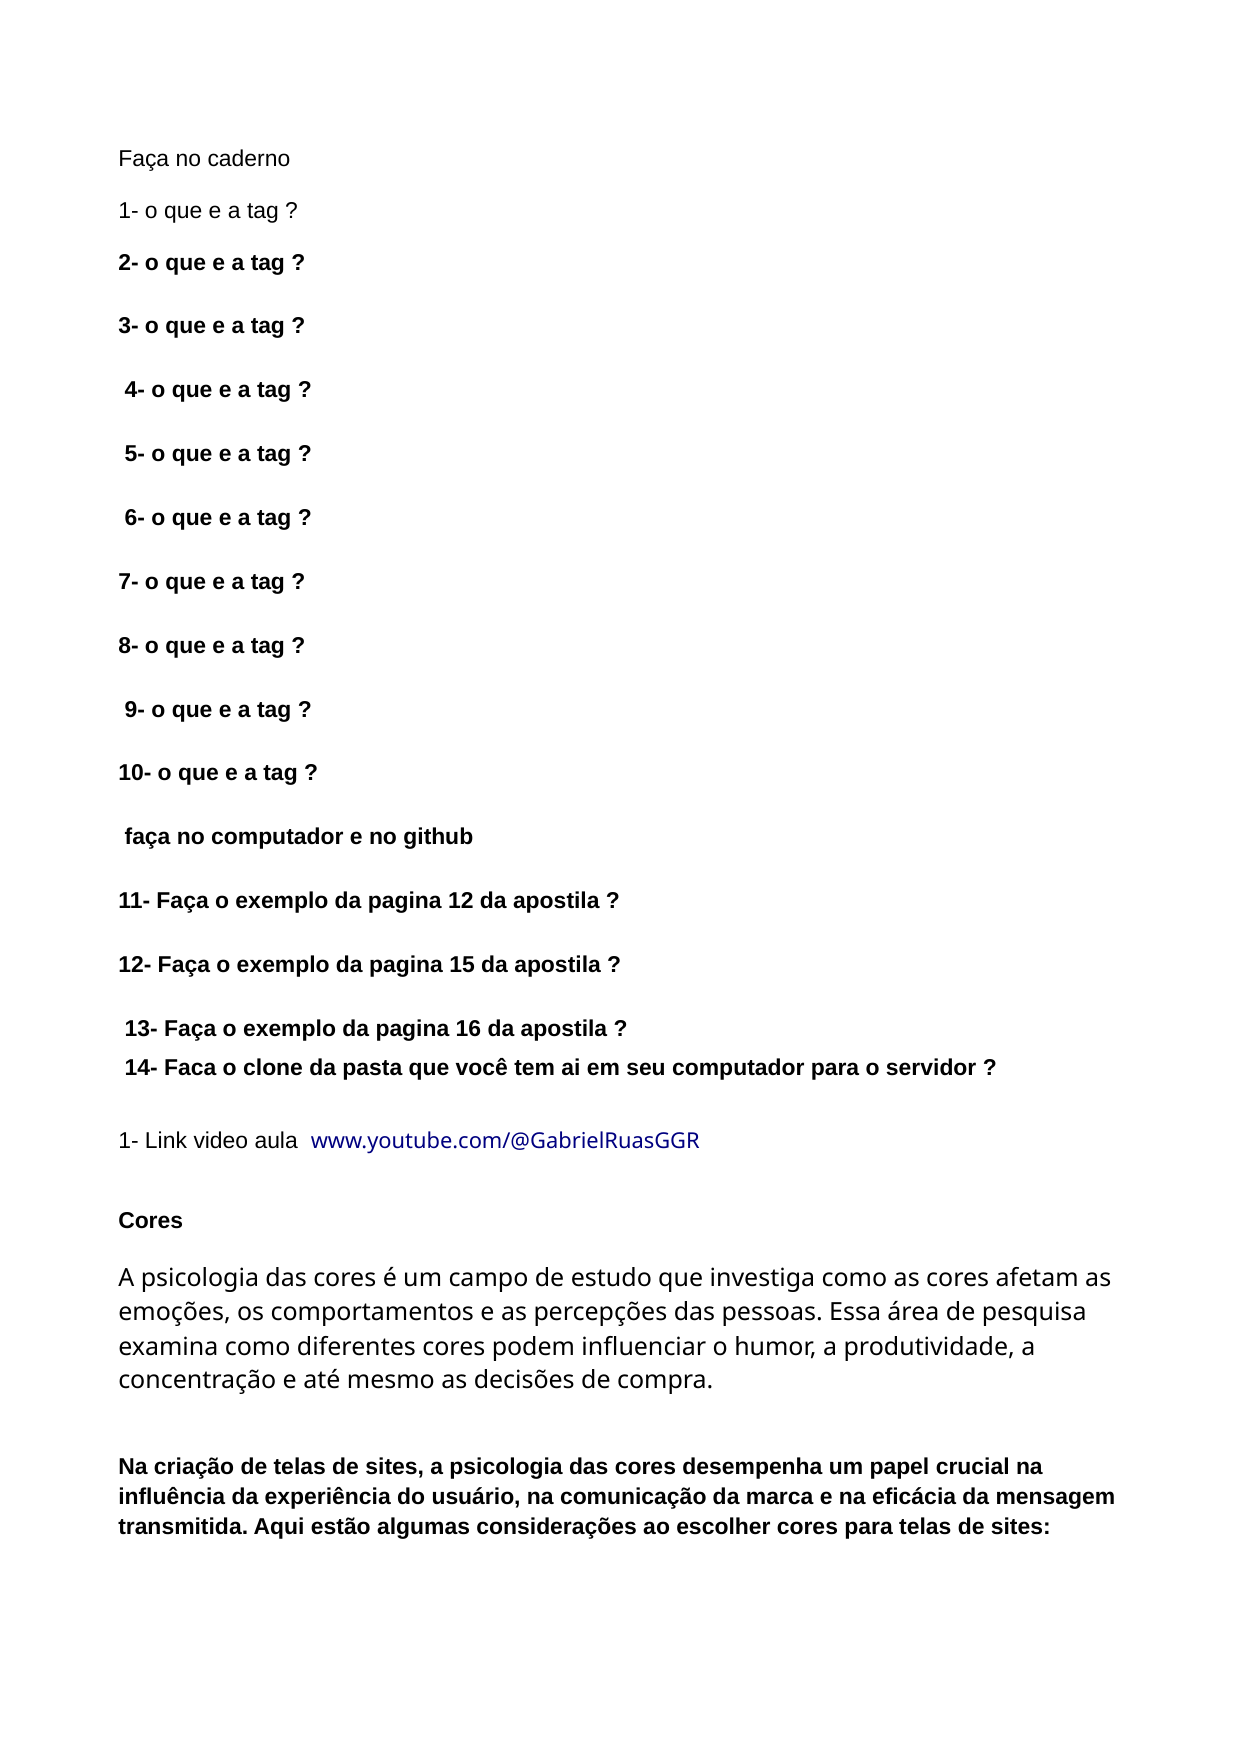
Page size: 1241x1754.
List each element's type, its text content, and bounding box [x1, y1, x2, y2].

subtitle 8- o que e a tag ? [118, 632, 1122, 658]
text 1- o que e a tag ? [118, 197, 1122, 223]
text Faça no caderno [118, 144, 1122, 171]
subtitle 3- o que e a tag ? [118, 312, 1122, 339]
subtitle 9- o que e a tag ? [118, 696, 1122, 722]
subtitle 11- Faça o exemplo da pagina 12 da apostila ? [118, 887, 1122, 913]
text Cores [118, 1207, 1122, 1234]
text 1- Link video aula www.youtube.com/@GabrielRuasGGR [118, 1125, 1122, 1154]
subtitle 13- Faça o exemplo da pagina 16 da apostila ? [118, 1015, 1122, 1041]
subtitle 12- Faça o exemplo da pagina 15 da apostila ? [118, 951, 1122, 977]
text 14- Faca o clone da pasta que você tem ai em seu computador para o servidor ? [118, 1054, 1122, 1080]
text A psicologia das cores é um campo de estudo que investiga como as cores afetam as emoções, os comportamentos e as percepções das pessoas. Essa área de pesquisa examina como diferentes cores podem influenciar o humor, a produtividade, a concentração e até mesmo as decisões de compra. [118, 1234, 1122, 1396]
subtitle 4- o que e a tag ? [118, 376, 1122, 403]
subtitle 5- o que e a tag ? [118, 440, 1122, 466]
subtitle 2- o que e a tag ? [118, 248, 1122, 275]
subtitle 6- o que e a tag ? [118, 504, 1122, 530]
subtitle 7- o que e a tag ? [118, 568, 1122, 594]
subtitle faça no computador e no github [118, 823, 1122, 849]
text Na criação de telas de sites, a psicologia das cores desempenha um papel crucial na influência da experiência do usuário, na comunicação da marca e na eficácia da mensagem transmitida. Aqui estão algumas considerações ao escolher cores para telas de sites: [118, 1423, 1122, 1539]
subtitle 10- o que e a tag ? [118, 759, 1122, 786]
